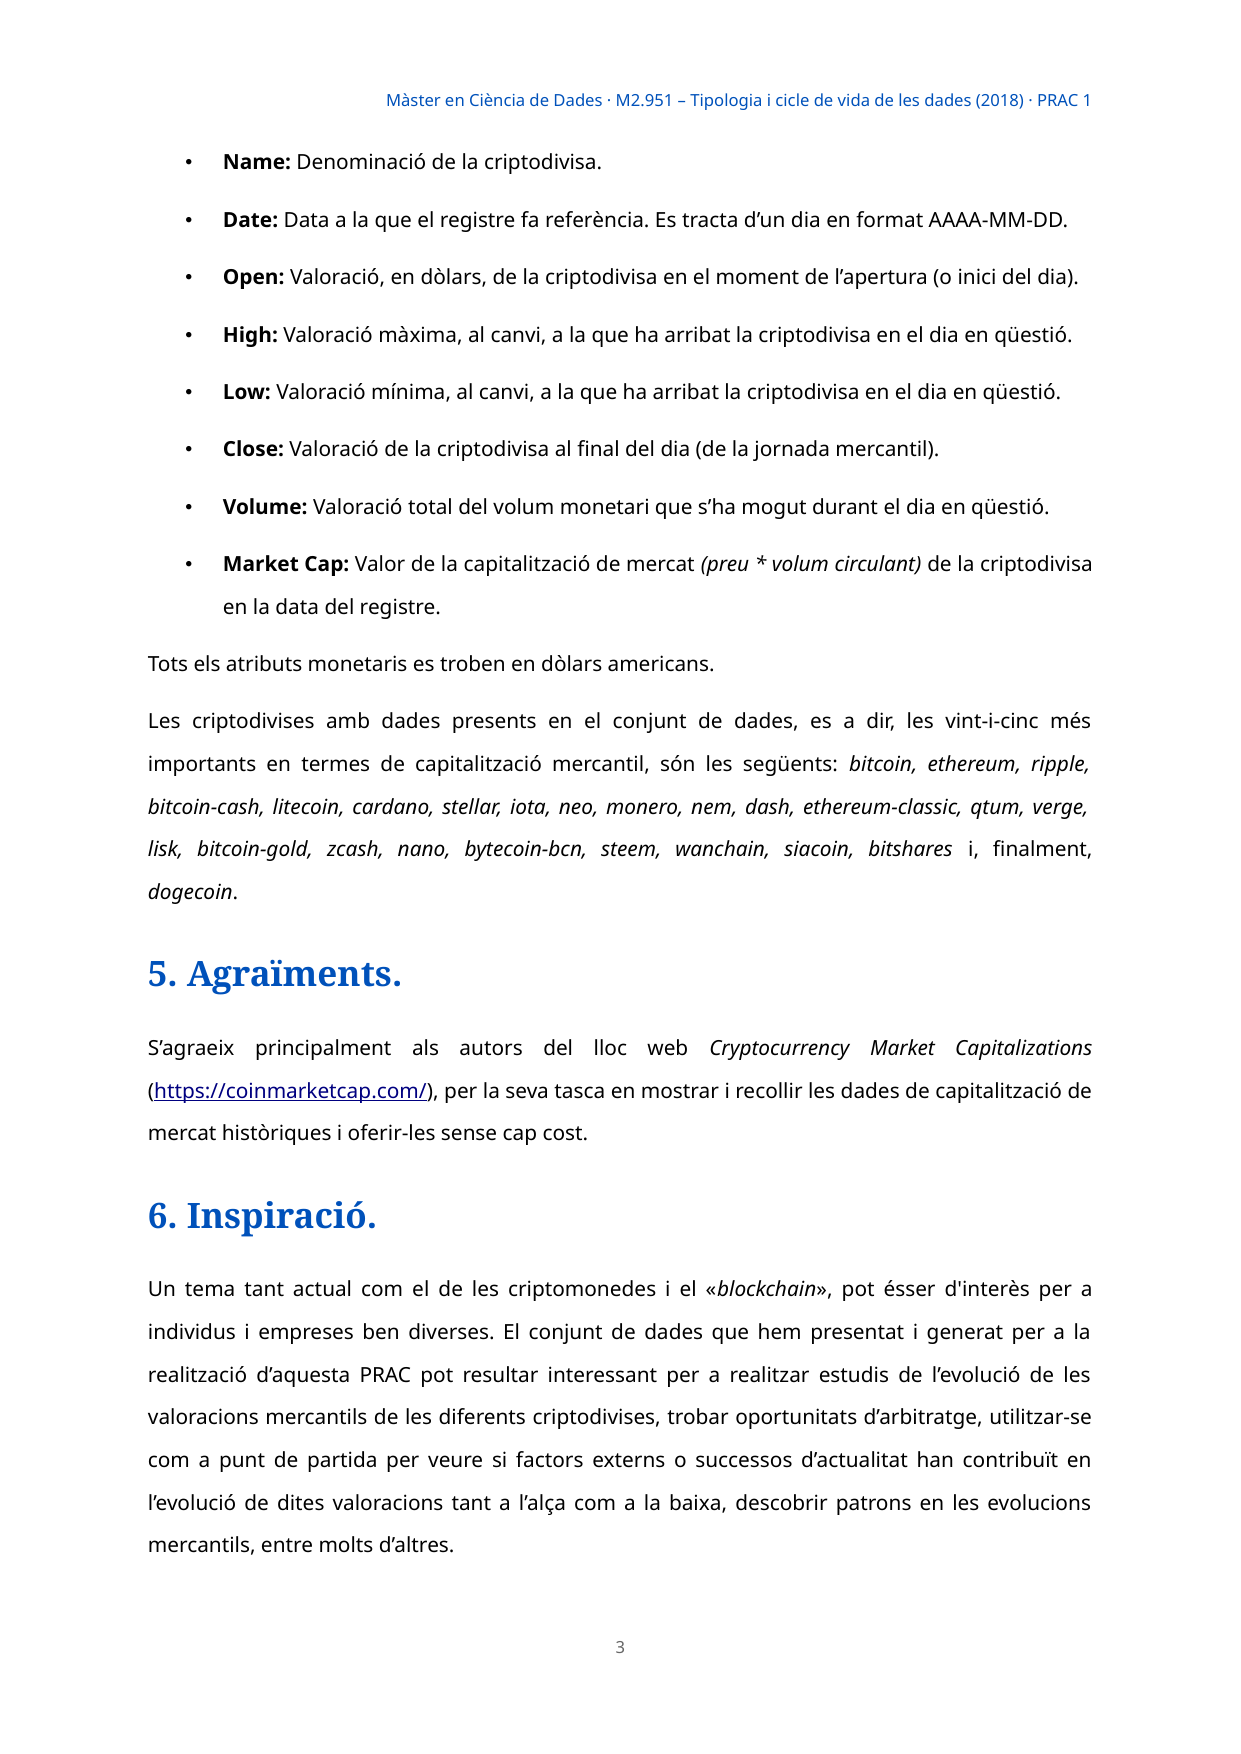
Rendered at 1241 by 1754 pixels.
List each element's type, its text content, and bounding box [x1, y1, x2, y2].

list Market Cap: Valor de la capitalització de mercat (preu * volum circulant) de la criptodivisa en la data del registre. [185, 549, 1093, 620]
list Open: Valoració, en dòlars, de la criptodivisa en el moment de l’apertura (o inici del dia). [185, 262, 1093, 291]
subtitle 6. Inspiració. [148, 1191, 1093, 1238]
subtitle 5. Agraïments. [148, 949, 1093, 997]
list Date: Data a la que el registre fa referència. Es tracta d’un dia en format AAAA-MM-DD. [185, 205, 1093, 233]
list Name: Denominació de la criptodivisa. [185, 147, 1093, 176]
list Close: Valoració de la criptodivisa al final del dia (de la jornada mercantil). [185, 434, 1093, 463]
text Les criptodivises amb dades presents en el conjunt de dades, es a dir, les vint-i-cinc més importants en termes de capitalització mercantil, són les següents: bitcoin, ethereum, ripple, bitcoin-cash, litecoin, cardano, stellar, iota, neo, monero, nem, dash, ethereum-classic, qtum, verge, lisk, bitcoin-gold, zcash, nano, bytecoin-bcn, steem, wanchain, siacoin, bitshares i, finalment, dogecoin. [148, 707, 1093, 906]
text S’agraeix principalment als autors del lloc web Cryptocurrency Market Capitalizations (https://coinmarketcap.com/), per la seva tasca en mostrar i recollir les dades de capitalització de mercat històriques i oferir-les sense cap cost. [148, 1033, 1093, 1147]
text Un tema tant actual com el de les criptomonedes i el «blockchain», pot ésser d'interès per a individus i empreses ben diverses. El conjunt de dades que hem presentat i generat per a la realització d’aquesta PRAC pot resultar interessant per a realitzar estudis de l’evolució de les valoracions mercantils de les diferents criptodivises, trobar oportunitats d’arbitratge, utilitzar-se com a punt de partida per veure si factors externs o successos d’actualitat han contribuït en l’evolució de dites valoracions tant a l’alça com a la baixa, descobrir patrons en les evolucions mercantils, entre molts d’altres. [148, 1274, 1093, 1559]
text Tots els atributs monetaris es troben en dòlars americans. [148, 649, 1093, 678]
list High: Valoració màxima, al canvi, a la que ha arribat la criptodivisa en el dia en qüestió. [185, 320, 1093, 348]
list Volume: Valoració total del volum monetari que s’ha mogut durant el dia en qüestió. [185, 492, 1093, 520]
list Low: Valoració mínima, al canvi, a la que ha arribat la criptodivisa en el dia en qüestió. [185, 377, 1093, 406]
